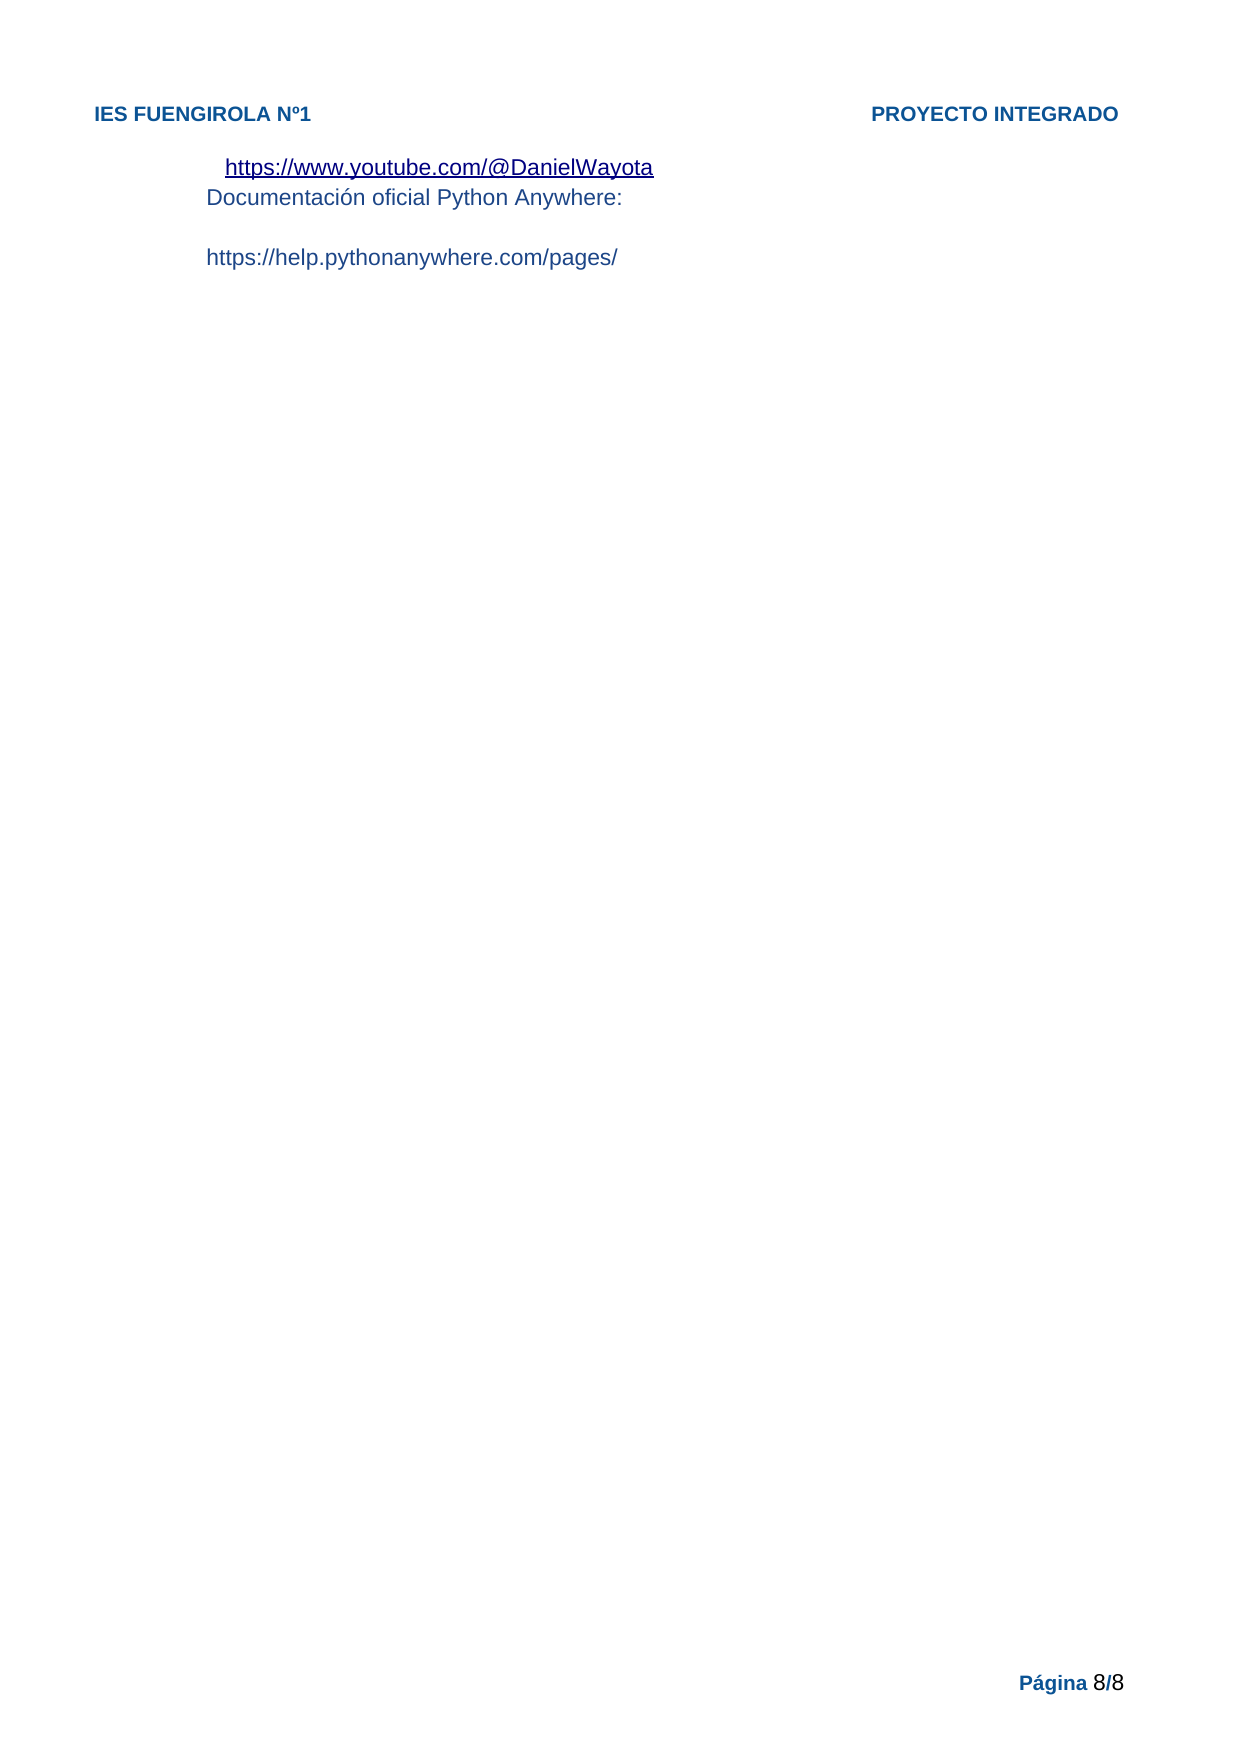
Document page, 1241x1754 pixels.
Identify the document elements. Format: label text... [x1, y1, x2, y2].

text Documentación oficial Python Anywhere: [147, 184, 1124, 210]
text https://www.youtube.com/@DanielWayota [147, 154, 1124, 180]
text https://help.pythonanywhere.com/pages/ [147, 244, 1124, 271]
